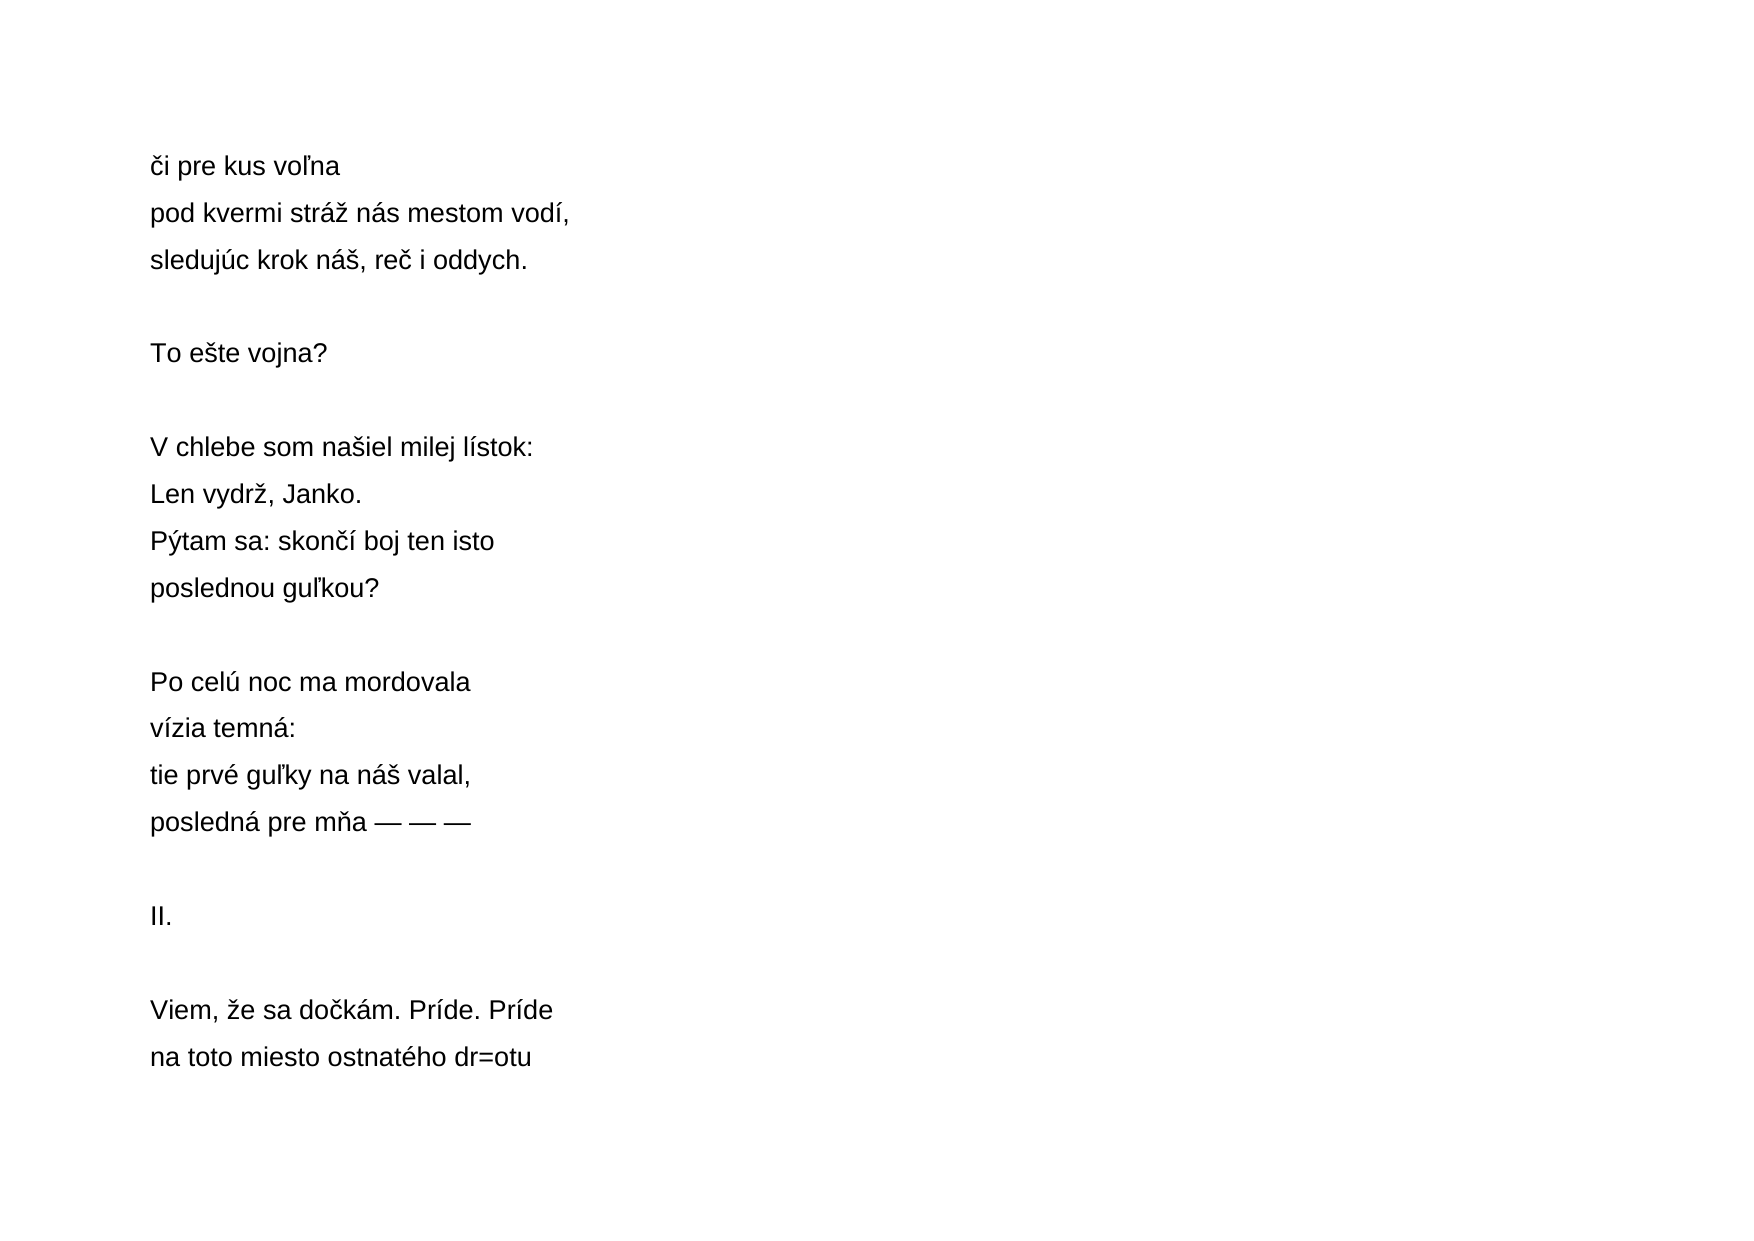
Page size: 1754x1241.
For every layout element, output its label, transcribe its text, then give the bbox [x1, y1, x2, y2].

text sledujúc krok náš, reč i oddych. [150, 244, 1237, 275]
text či pre kus voľna [150, 150, 1237, 181]
text na toto miesto ostnatého dr=otu [150, 1041, 1237, 1072]
text II. [150, 900, 1237, 931]
text To ešte vojna? [150, 337, 1237, 369]
text Len vydrž, Janko. [150, 478, 1237, 509]
text Viem, že sa dočkám. Príde. Príde [150, 994, 1237, 1025]
text Po celú noc ma mordovala [150, 666, 1237, 697]
text tie prvé guľky na náš valal, [150, 759, 1237, 791]
text pod kvermi stráž nás mestom vodí, [150, 197, 1237, 228]
text Pýtam sa: skončí boj ten isto [150, 525, 1237, 556]
text poslednou guľkou? [150, 572, 1237, 603]
text vízia temná: [150, 712, 1237, 744]
text V chlebe som našiel milej lístok: [150, 431, 1237, 462]
text posledná pre mňa — — — [150, 806, 1237, 837]
